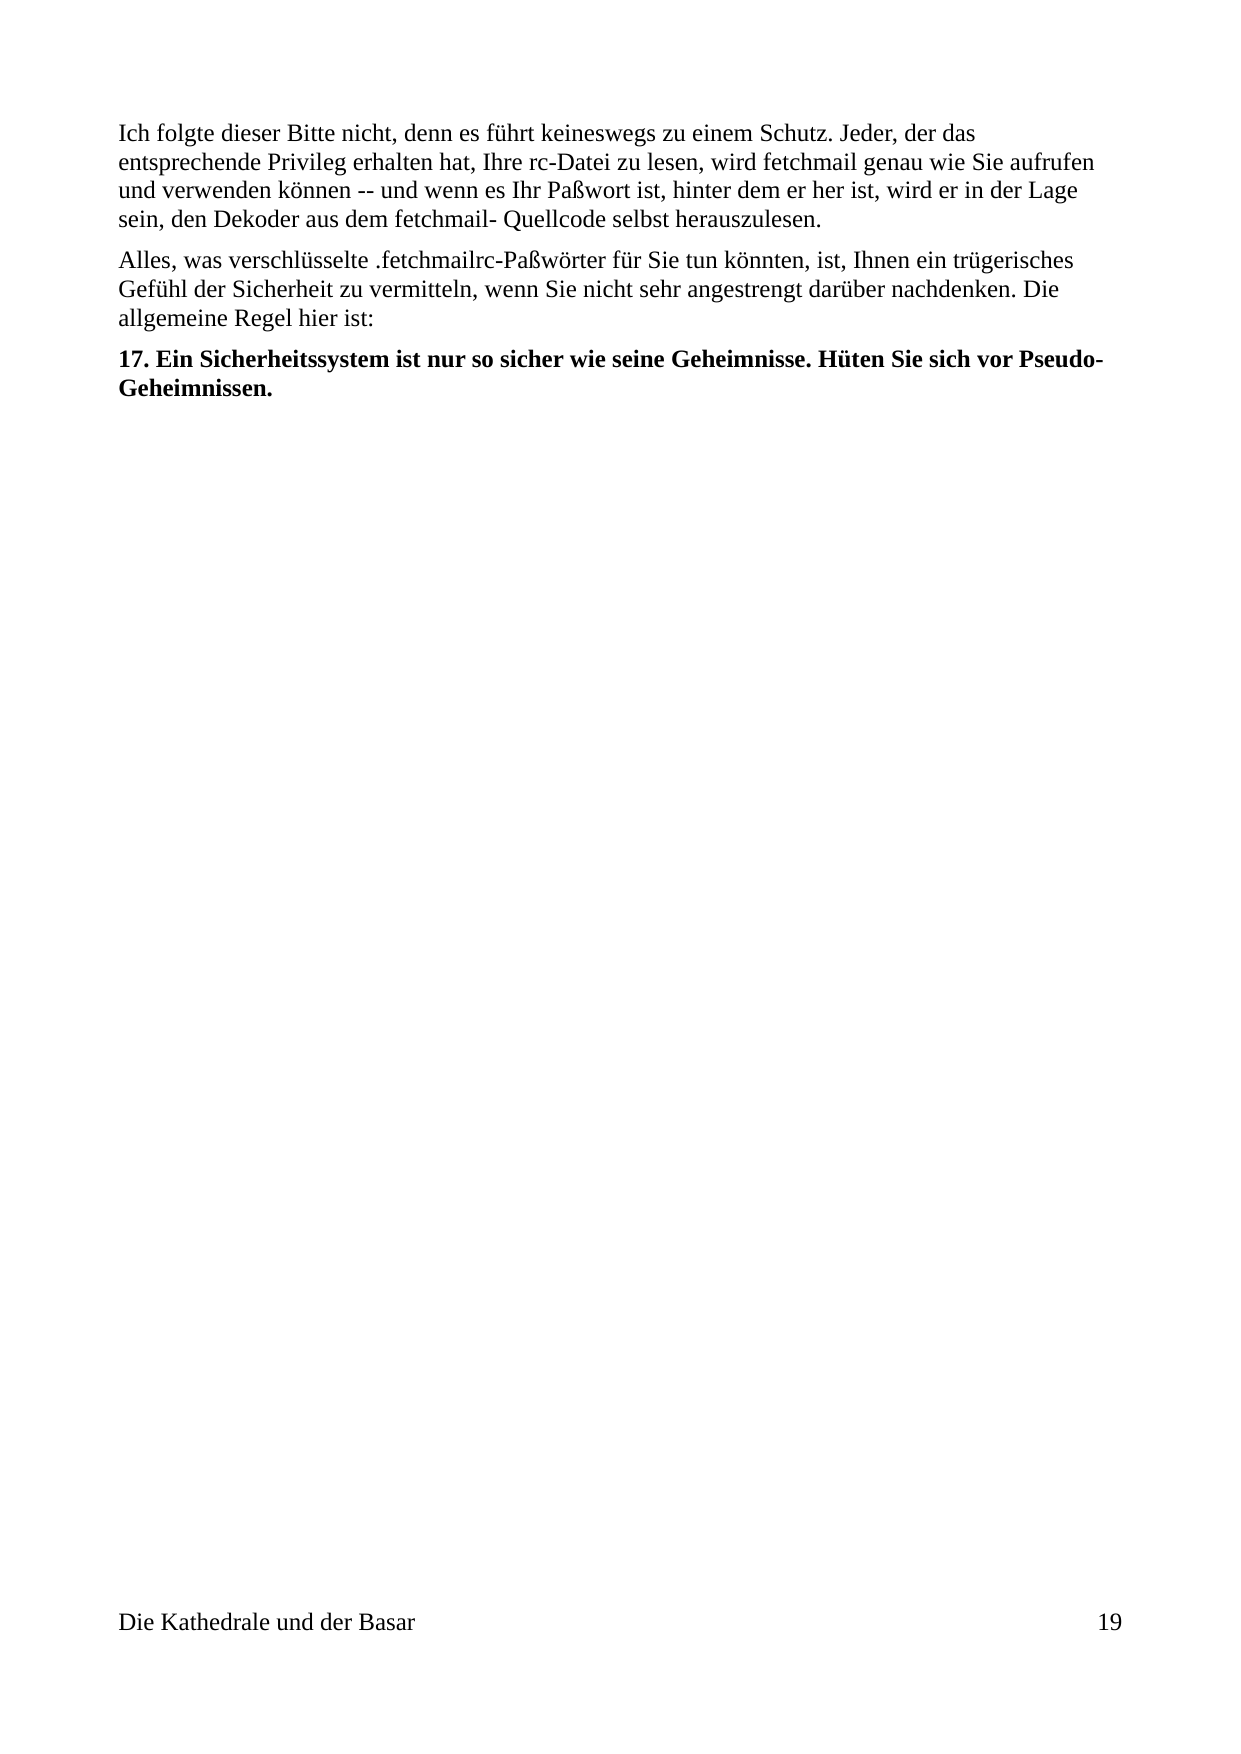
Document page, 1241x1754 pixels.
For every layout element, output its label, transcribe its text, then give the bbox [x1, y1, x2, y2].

text Alles, was verschlüsselte .fetchmailrc-Paßwörter für Sie tun könnten, ist, Ihnen ein trügerisches Gefühl der Sicherheit zu vermitteln, wenn Sie nicht sehr angestrengt darüber nachdenken. Die allgemeine Regel hier ist: [118, 246, 1122, 332]
text 17. Ein Sicherheitssystem ist nur so sicher wie seine Geheimnisse. Hüten Sie sich vor Pseudo- Geheimnissen. [118, 344, 1122, 402]
text Ich folgte dieser Bitte nicht, denn es führt keineswegs zu einem Schutz. Jeder, der das entsprechende Privileg erhalten hat, Ihre rc-Datei zu lesen, wird fetchmail genau wie Sie aufrufen und verwenden können -- und wenn es Ihr Paßwort ist, hinter dem er her ist, wird er in der Lage sein, den Dekoder aus dem fetchmail- Quellcode selbst herauszulesen. [118, 118, 1122, 233]
